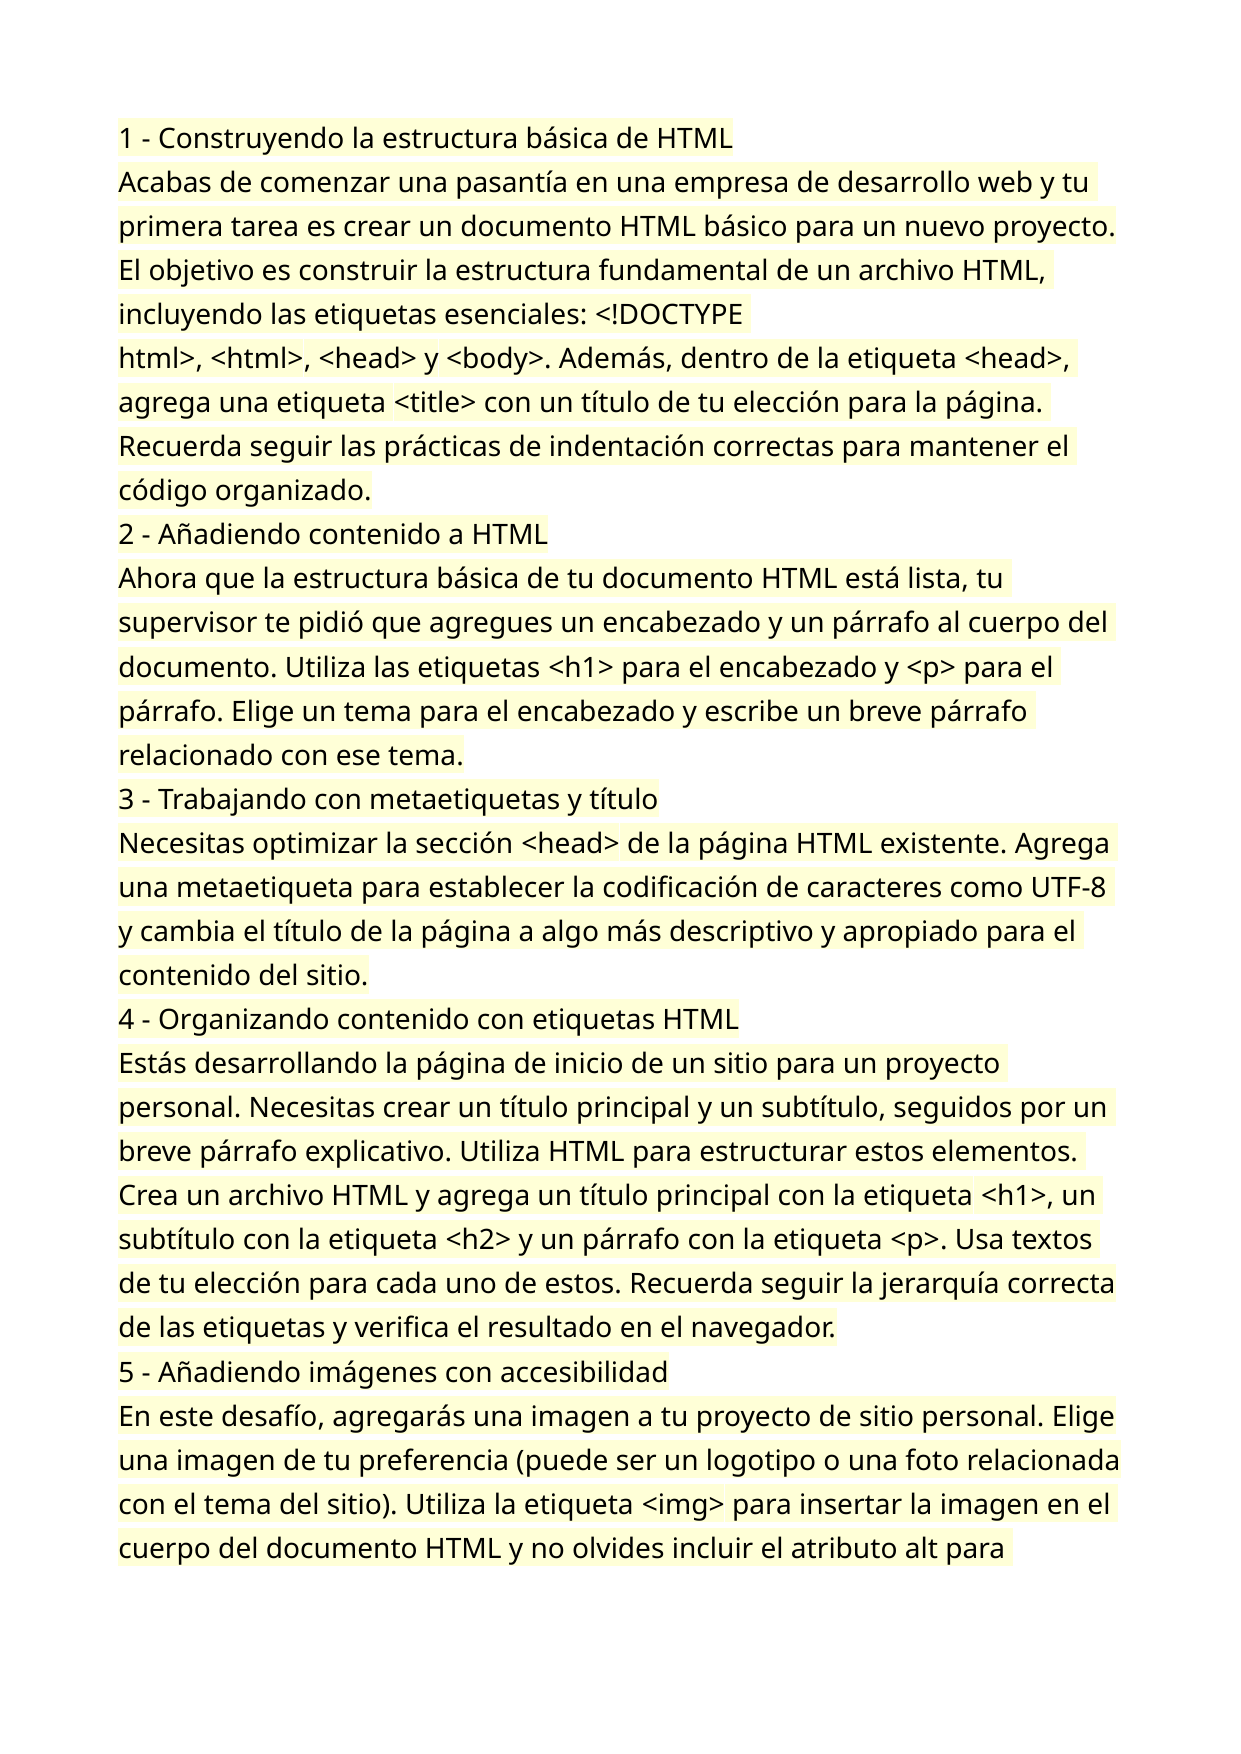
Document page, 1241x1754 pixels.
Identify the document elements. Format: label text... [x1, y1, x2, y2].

text 5 - Añadiendo imágenes con accesibilidad [118, 1352, 1122, 1390]
text 2 - Añadiendo contenido a HTML [118, 515, 1122, 553]
text Estás desarrollando la página de inicio de un sitio para un proyecto personal. Necesitas crear un título principal y un subtítulo, seguidos por un breve párrafo explicativo. Utiliza HTML para estructurar estos elementos. Crea un archivo HTML y agrega un título principal con la etiqueta <h1>, un subtítulo con la etiqueta <h2> y un párrafo con la etiqueta <p>. Usa textos de tu elección para cada uno de estos. Recuerda seguir la jerarquía correcta de las etiquetas y verifica el resultado en el navegador. [118, 1043, 1122, 1346]
text Necesitas optimizar la sección <head> de la página HTML existente. Agrega una metaetiqueta para establecer la codificación de caracteres como UTF-8 y cambia el título de la página a algo más descriptivo y apropiado para el contenido del sitio. [118, 823, 1122, 994]
text 4 - Organizando contenido con etiquetas HTML [118, 999, 1122, 1038]
text 3 - Trabajando con metaetiquetas y título [118, 779, 1122, 817]
text Ahora que la estructura básica de tu documento HTML está lista, tu supervisor te pidió que agregues un encabezado y un párrafo al cuerpo del documento. Utiliza las etiquetas <h1> para el encabezado y <p> para el párrafo. Elige un tema para el encabezado y escribe un breve párrafo relacionado con ese tema. [118, 559, 1122, 773]
text En este desafío, agregarás una imagen a tu proyecto de sitio personal. Elige una imagen de tu preferencia (puede ser un logotipo o una foto relacionada con el tema del sitio). Utiliza la etiqueta <img> para insertar la imagen en el cuerpo del documento HTML y no olvides incluir el atributo alt para [118, 1396, 1122, 1566]
text 1 - Construyendo la estructura básica de HTML [118, 118, 1122, 156]
text Acabas de comenzar una pasantía en una empresa de desarrollo web y tu primera tarea es crear un documento HTML básico para un nuevo proyecto. El objetivo es construir la estructura fundamental de un archivo HTML, incluyendo las etiquetas esenciales: <!DOCTYPE html>, <html>, <head> y <body>. Además, dentro de la etiqueta <head>, agrega una etiqueta <title> con un título de tu elección para la página. Recuerda seguir las prácticas de indentación correctas para mantener el código organizado. [118, 162, 1122, 509]
